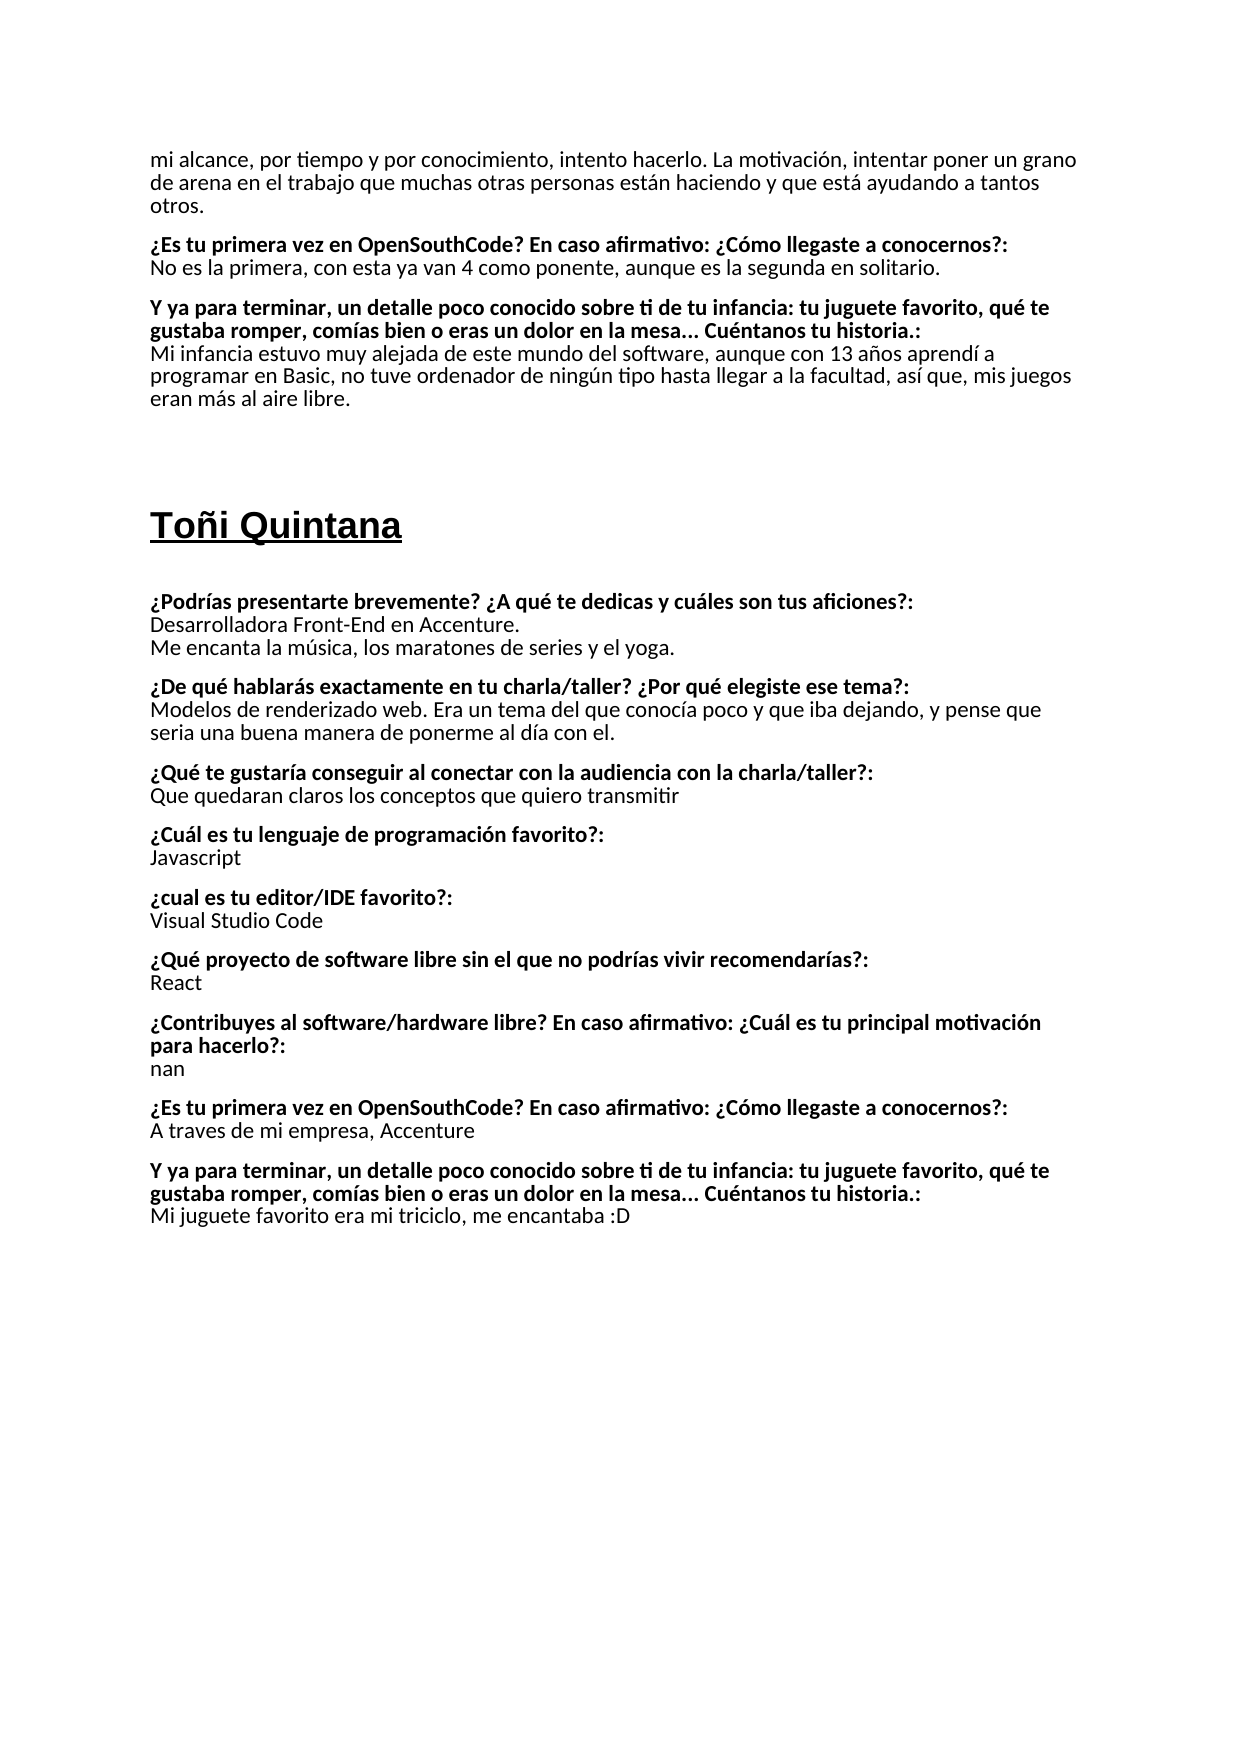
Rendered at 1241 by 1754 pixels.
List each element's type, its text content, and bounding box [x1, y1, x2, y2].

text mi alcance, por tiempo y por conocimiento, intento hacerlo. La motivación, intentar poner un grano de arena en el trabajo que muchas otras personas están haciendo y que está ayudando a tantos otros. [150, 150, 1090, 219]
text ¿Cuál es tu lenguaje de programación favorito?: Javascript [150, 825, 1090, 871]
text ¿De qué hablarás exactamente en tu charla/taller? ¿Por qué elegiste ese tema?: Modelos de renderizado web. Era un tema del que conocía poco y que iba dejando, y pense que seria una buena manera de ponerme al día con el. [150, 677, 1090, 746]
text Y ya para terminar, un detalle poco conocido sobre ti de tu infancia: tu juguete favorito, qué te gustaba romper, comías bien o eras un dolor en la mesa... Cuéntanos tu historia.: Mi infancia estuvo muy alejada de este mundo del software, aunque con 13 años aprendí a programar en Basic, no tuve ordenador de ningún tipo hasta llegar a la facultad, así que, mis juegos eran más al aire libre. [150, 298, 1090, 412]
subtitle Toñi Quintana [150, 504, 1090, 546]
text ¿Qué proyecto de software libre sin el que no podrías vivir recomendarías?: React [150, 950, 1090, 996]
text Y ya para terminar, un detalle poco conocido sobre ti de tu infancia: tu juguete favorito, qué te gustaba romper, comías bien o eras un dolor en la mesa... Cuéntanos tu historia.: Mi juguete favorito era mi triciclo, me encantaba :D [150, 1161, 1090, 1229]
text ¿Contribuyes al software/hardware libre? En caso afirmativo: ¿Cuál es tu principal motivación para hacerlo?: nan [150, 1013, 1090, 1082]
text ¿Qué te gustaría conseguir al conectar con la audiencia con la charla/taller?: Que quedaran claros los conceptos que quiero transmitir [150, 763, 1090, 809]
text ¿Podrías presentarte brevemente? ¿A qué te dedicas y cuáles son tus aficiones?: Desarrolladora Front-End en Accenture. Me encanta la música, los maratones de series y el yoga. [150, 592, 1090, 661]
text ¿Es tu primera vez en OpenSouthCode? En caso afirmativo: ¿Cómo llegaste a conocernos?: A traves de mi empresa, Accenture [150, 1098, 1090, 1144]
text ¿Es tu primera vez en OpenSouthCode? En caso afirmativo: ¿Cómo llegaste a conocernos?: No es la primera, con esta ya van 4 como ponente, aunque es la segunda en solitario. [150, 235, 1090, 281]
text ¿cual es tu editor/IDE favorito?: Visual Studio Code [150, 888, 1090, 934]
